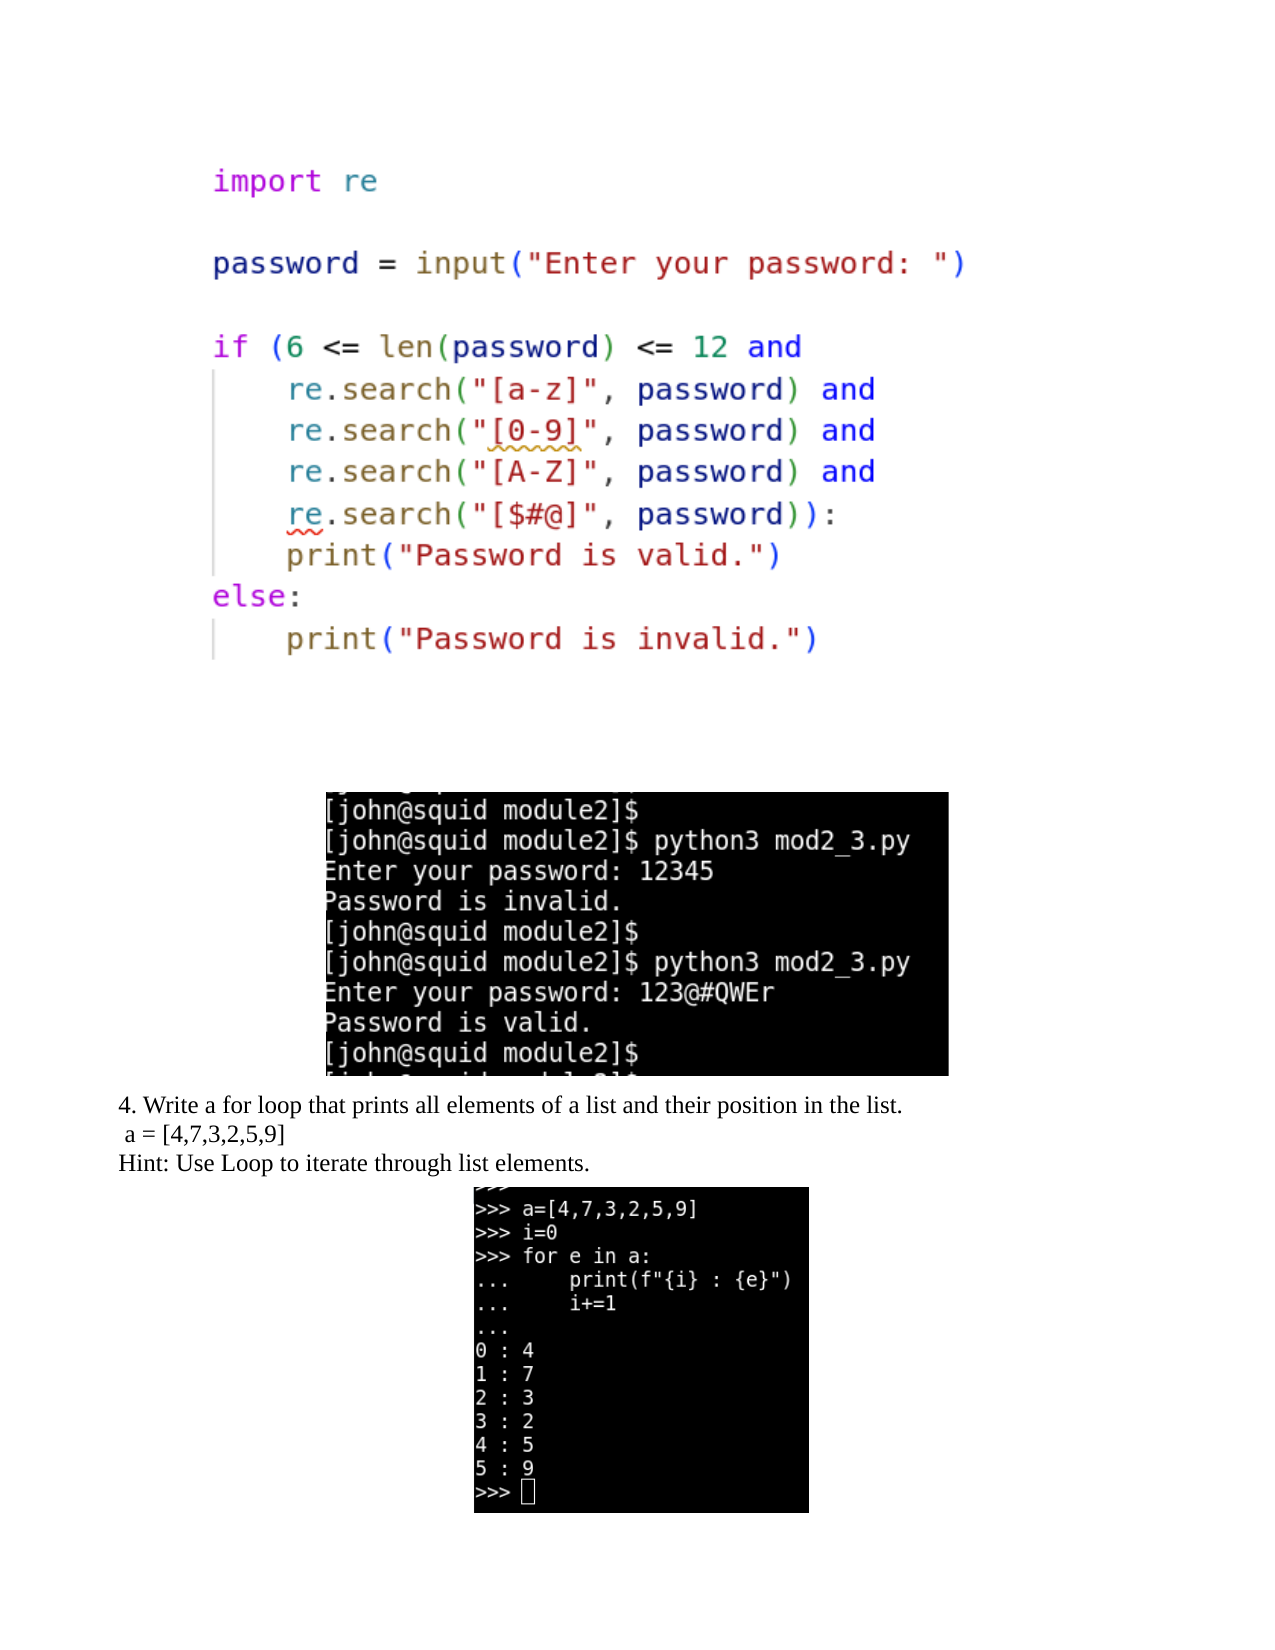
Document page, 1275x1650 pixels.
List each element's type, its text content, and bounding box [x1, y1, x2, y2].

picture [326, 792, 949, 1076]
text Hint: Use Loop to iterate through list elements. [118, 1148, 1157, 1177]
text 4. Write a for loop that prints all elements of a list and their position in the list. [118, 1090, 1157, 1119]
text a = [4,7,3,2,5,9] [118, 1119, 1157, 1148]
picture [185, 146, 1090, 774]
picture [473, 1187, 809, 1513]
